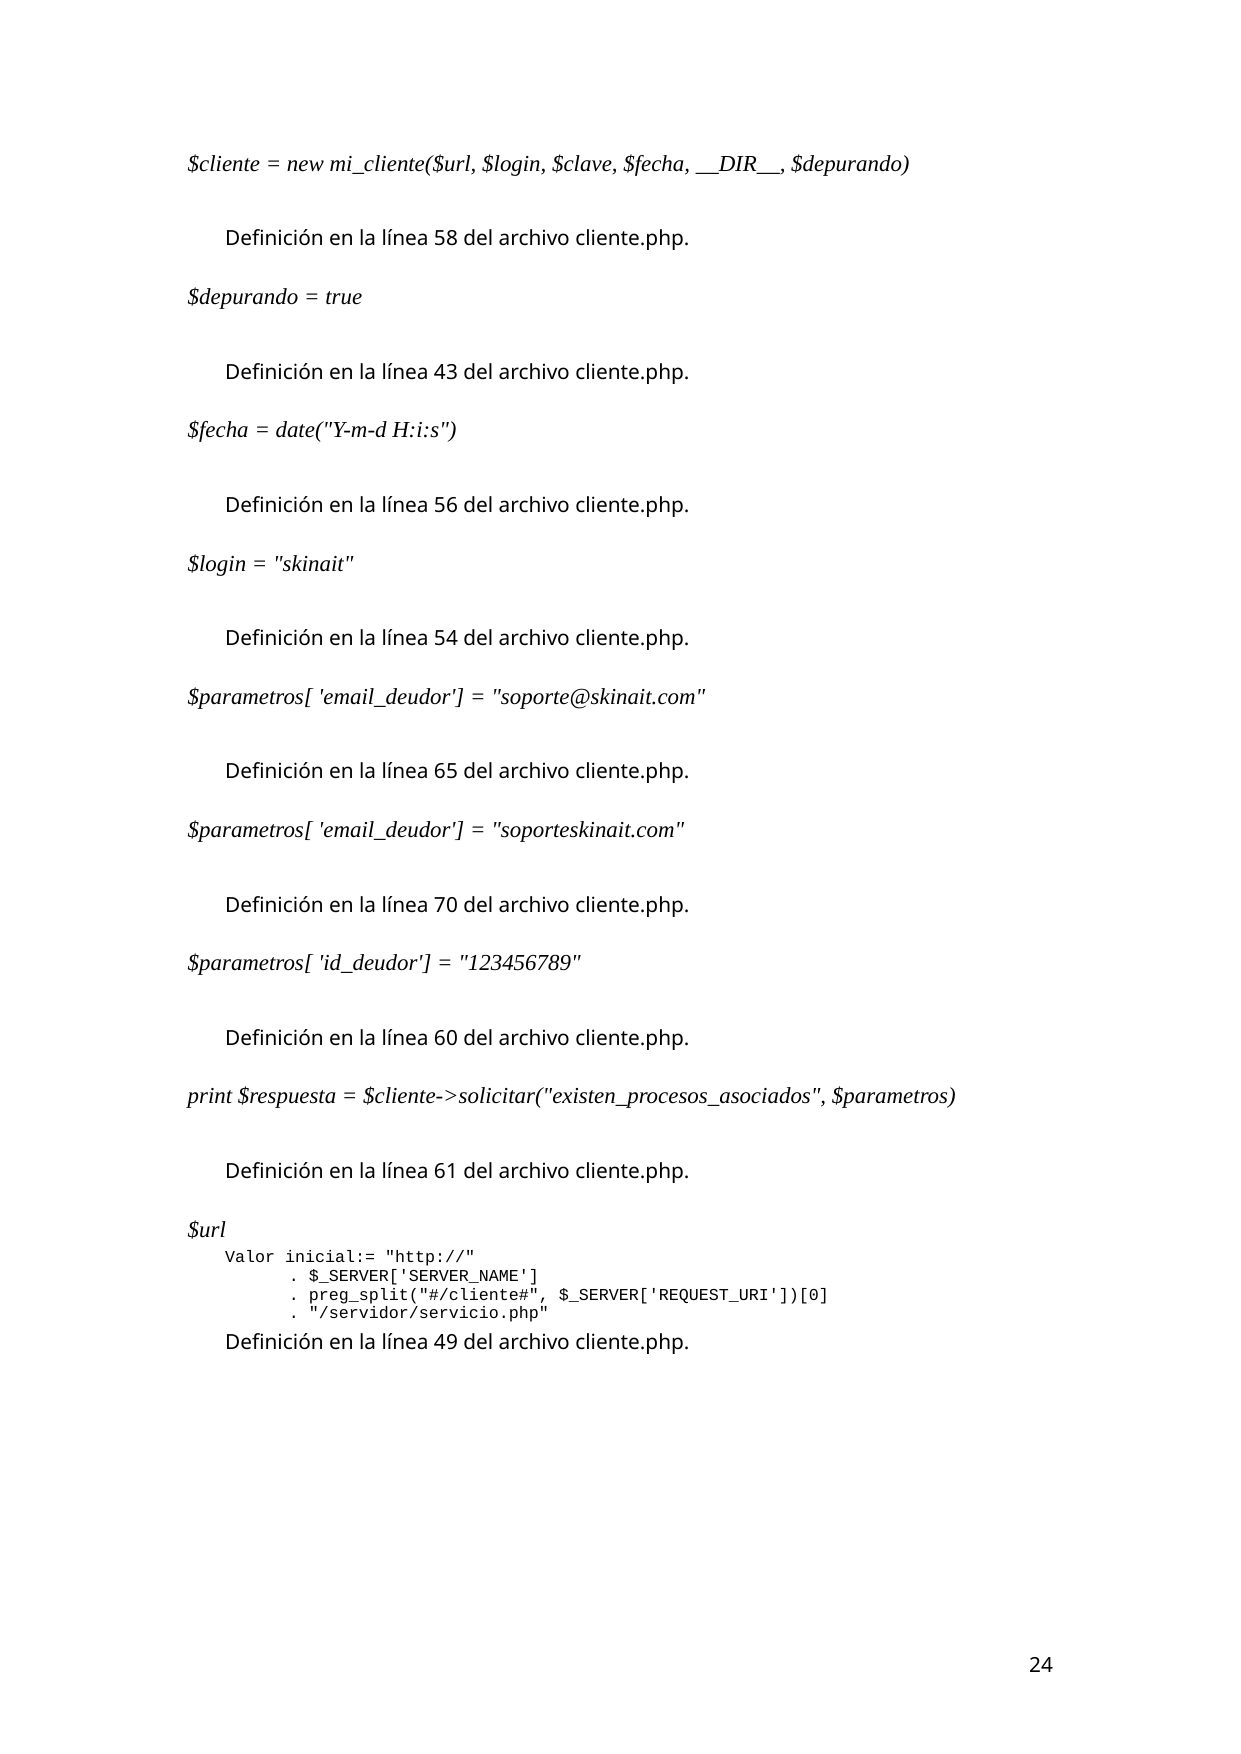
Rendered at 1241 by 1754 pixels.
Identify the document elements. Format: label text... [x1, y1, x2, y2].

list Definición en la línea 70 del archivo cliente.php. [225, 890, 1053, 918]
subtitle $parametros[ 'email_deudor'] = "soporte@skinait.com" [187, 683, 1053, 709]
list Definición en la línea 49 del archivo cliente.php. [225, 1327, 1053, 1355]
subtitle $cliente = new mi_cliente($url, $login, $clave, $fecha, __DIR__, $depurando) [187, 150, 1053, 176]
text . "/servidor/servicio.php" [225, 1305, 1053, 1324]
text . $_SERVER['SERVER_NAME'] [225, 1267, 1053, 1286]
text Valor inicial:= "http://" [225, 1248, 1053, 1267]
list Definición en la línea 43 del archivo cliente.php. [225, 357, 1053, 385]
list Definición en la línea 65 del archivo cliente.php. [225, 756, 1053, 785]
text . preg_split("#/cliente#", $_SERVER['REQUEST_URI'])[0] [225, 1286, 1053, 1305]
subtitle $fecha = date("Y-m-d H:i:s") [187, 416, 1053, 443]
subtitle $login = "skinait" [187, 550, 1053, 576]
subtitle $url [187, 1216, 1053, 1242]
list Definición en la línea 54 del archivo cliente.php. [225, 623, 1053, 652]
list Definición en la línea 56 del archivo cliente.php. [225, 490, 1053, 518]
list Definición en la línea 61 del archivo cliente.php. [225, 1156, 1053, 1184]
list Definición en la línea 60 del archivo cliente.php. [225, 1023, 1053, 1051]
subtitle $parametros[ 'email_deudor'] = "soporteskinait.com" [187, 816, 1053, 842]
subtitle $depurando = true [187, 283, 1053, 309]
subtitle print $respuesta = $cliente->solicitar("existen_procesos_asociados", $parametros) [187, 1083, 1053, 1109]
list Definición en la línea 58 del archivo cliente.php. [225, 223, 1053, 252]
subtitle $parametros[ 'id_deudor'] = "123456789" [187, 949, 1053, 976]
